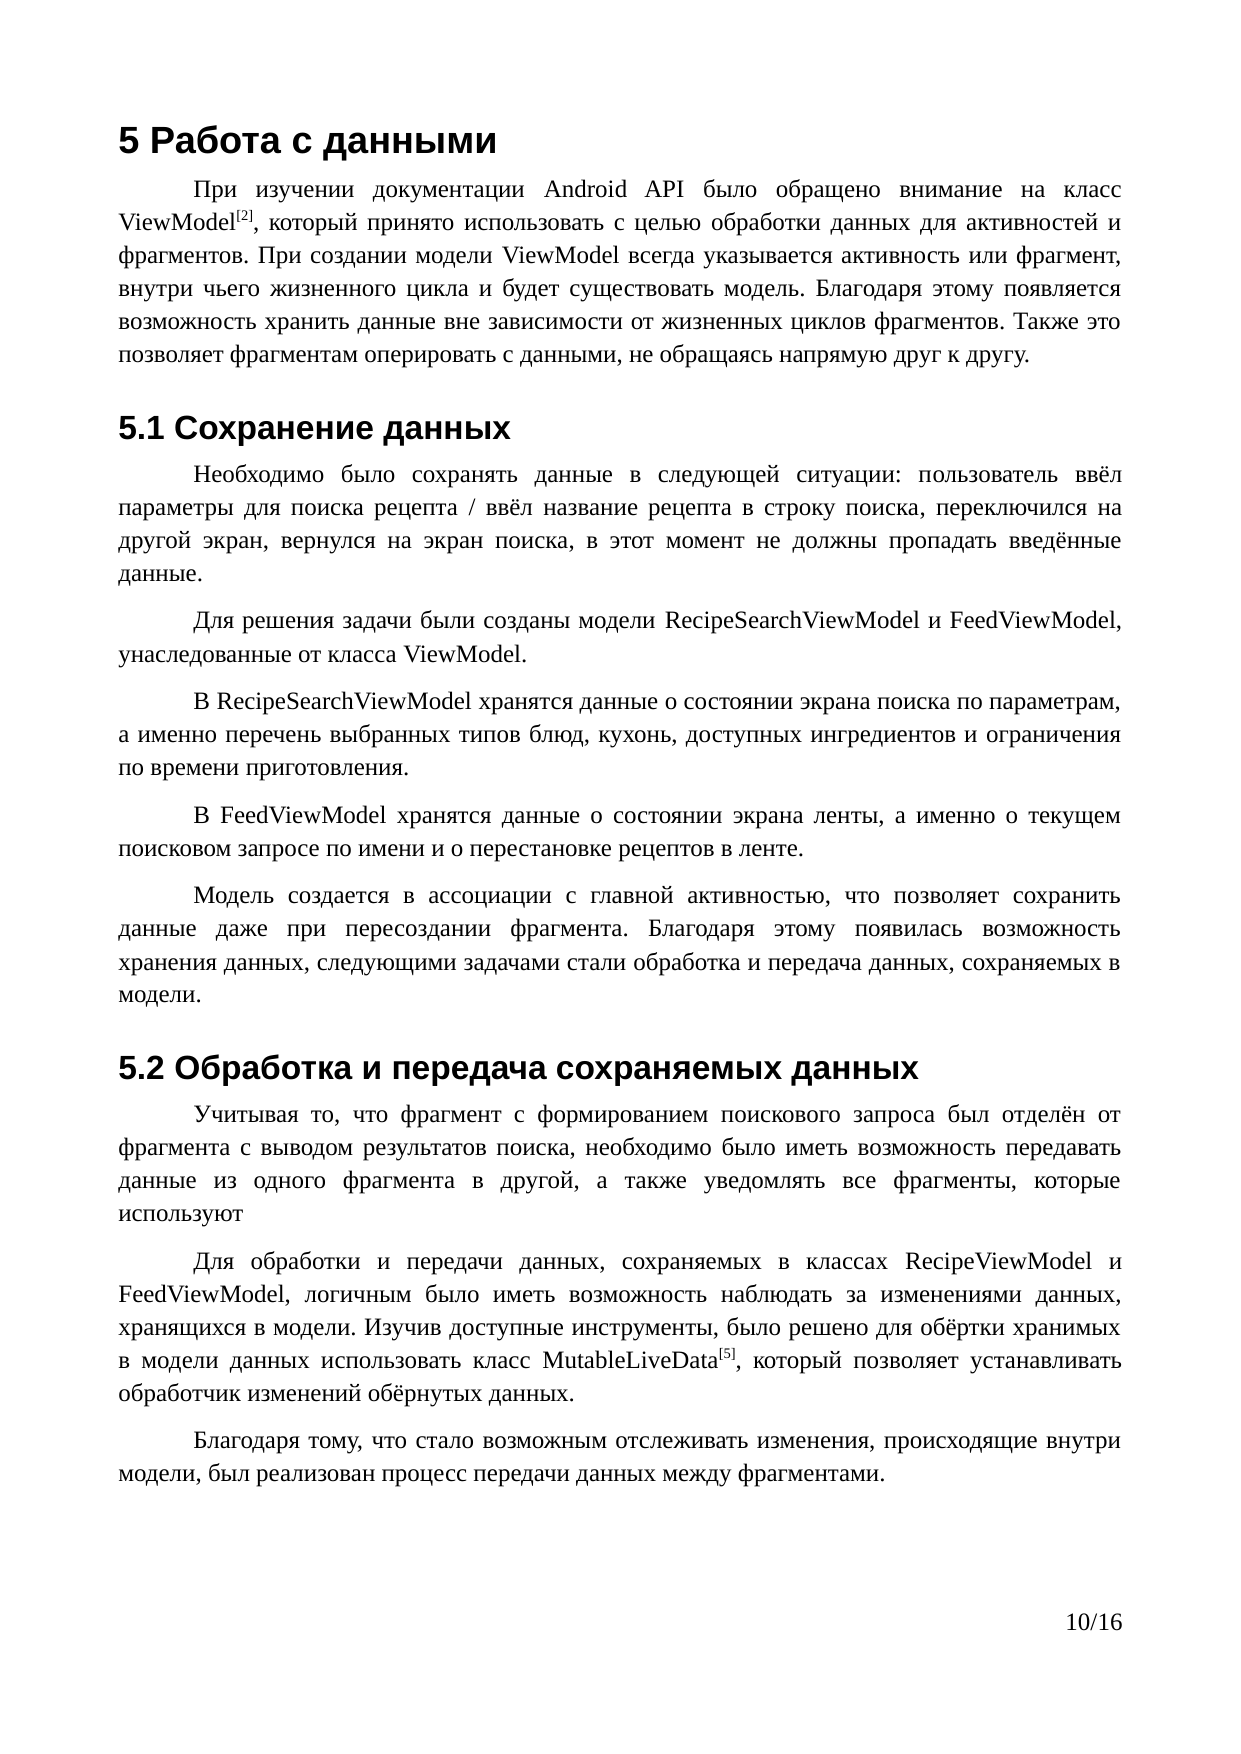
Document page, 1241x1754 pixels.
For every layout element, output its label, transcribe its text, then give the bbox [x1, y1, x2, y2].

text Модель создается в ассоциации с главной активностью, что позволяет сохранить данные даже при пересоздании фрагмента. Благодаря этому появилась возможность хранения данных, следующими задачами стали обработка и передача данных, сохраняемых в модели. [118, 881, 1122, 1008]
text Для решения задачи были созданы модели RecipeSearchViewModel и FeedViewModel, унаследованные от класса ViewModel. [118, 606, 1122, 667]
text Учитывая то, что фрагмент с формированием поискового запроса был отделён от фрагмента с выводом результатов поиска, необходимо было иметь возможность передавать данные из одного фрагмента в другой, а также уведомлять все фрагменты, которые используют [118, 1099, 1122, 1227]
subtitle 5 Работа с данными [118, 118, 1122, 162]
subtitle 5.2 Обработка и передача сохраняемых данных [118, 1048, 1122, 1087]
text В FeedViewModel хранятся данные о состоянии экрана ленты, а именно о текущем поисковом запросе по имени и о перестановке рецептов в ленте. [118, 800, 1122, 862]
text Благодаря тому, что стало возможным отслеживать изменения, происходящие внутри модели, был реализован процесс передачи данных между фрагментами. [118, 1426, 1122, 1487]
text Необходимо было сохранять данные в следующей ситуации: пользователь ввёл параметры для поиска рецепта / ввёл название рецепта в строку поиска, переключился на другой экран, вернулся на экран поиска, в этот момент не должны пропадать введённые данные. [118, 459, 1122, 587]
subtitle 5.1 Сохранение данных [118, 408, 1122, 446]
text Для обработки и передачи данных, сохраняемых в классах RecipeViewModel и FeedViewModel, логичным было иметь возможность наблюдать за изменениями данных, хранящихся в модели. Изучив доступные инструменты, было решено для обёртки хранимых в модели данных использовать класс MutableLiveData[5], который позволяет устанавливать обработчик изменений обёрнутых данных. [118, 1246, 1122, 1407]
text В RecipeSearchViewModel хранятся данные о состоянии экрана поиска по параметрам, а именно перечень выбранных типов блюд, кухонь, доступных ингредиентов и ограничения по времени приготовления. [118, 686, 1122, 781]
text При изучении документации Android API было обращено внимание на класс ViewModel[2], который принято использовать с целью обработки данных для активностей и фрагментов. При создании модели ViewModel всегда указывается активность или фрагмент, внутри чьего жизненного цикла и будет существовать модель. Благодаря этому появляется возможность хранить данные вне зависимости от жизненных циклов фрагментов. Также это позволяет фрагментам оперировать с данными, не обращаясь напрямую друг к другу. [118, 174, 1122, 368]
